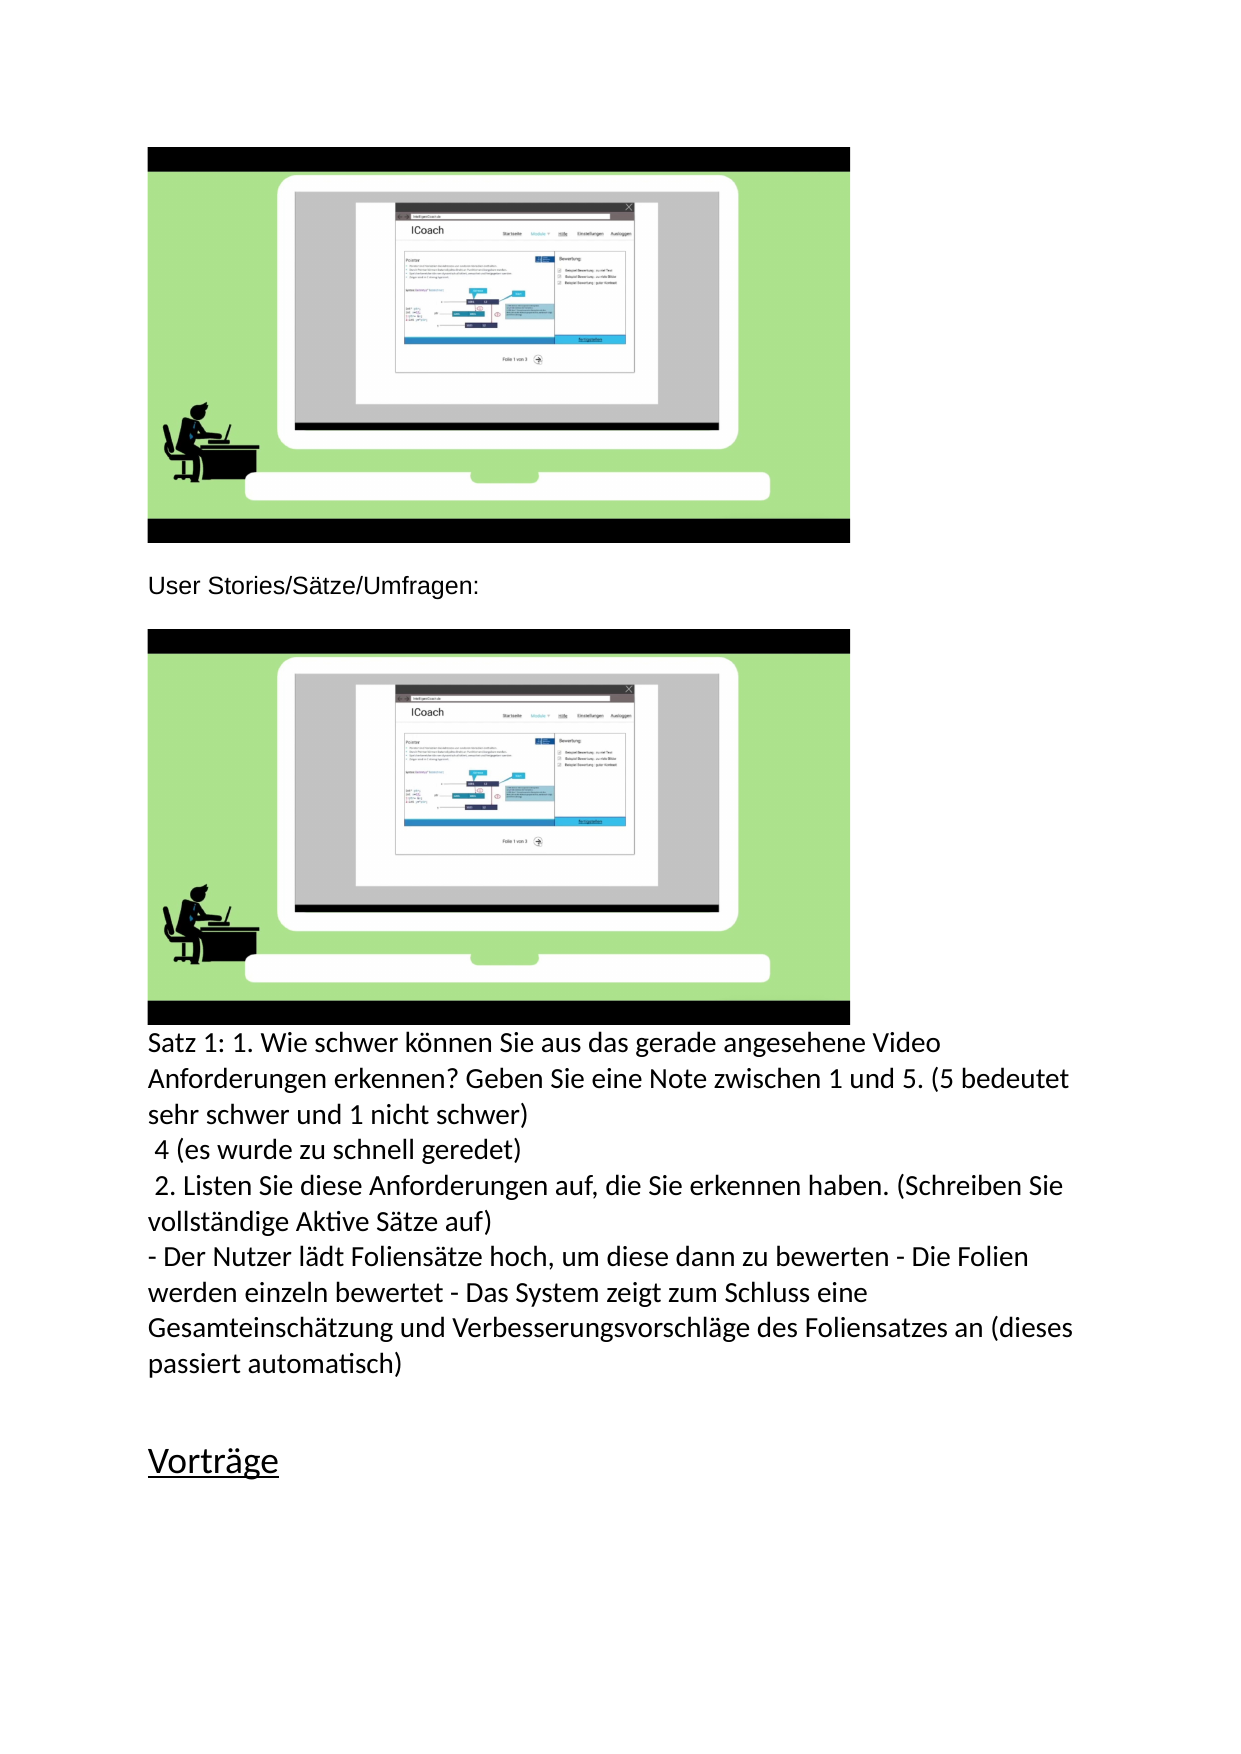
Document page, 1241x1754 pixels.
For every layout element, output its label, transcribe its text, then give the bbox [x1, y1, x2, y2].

text User Stories/Sätze/Umfragen: [148, 571, 1093, 600]
text Satz 1: 1. Wie schwer können Sie aus das gerade angesehene Video Anforderungen erkennen? Geben Sie eine Note zwischen 1 und 5. (5 bedeutet sehr schwer und 1 nicht schwer) [148, 1024, 1093, 1131]
text 4 (es wurde zu schnell geredet) [148, 1131, 1093, 1167]
subtitle Vorträge [148, 1437, 1093, 1483]
text - Der Nutzer lädt Foliensätze hoch, um diese dann zu bewerten - Die Folien werden einzeln bewertet - Das System zeigt zum Schluss eine Gesamteinschätzung und Verbesserungsvorschläge des Foliensatzes an (dieses passiert automatisch) [148, 1238, 1093, 1381]
text 2. Listen Sie diese Anforderungen auf, die Sie erkennen haben. (Schreiben Sie vollständige Aktive Sätze auf) [148, 1167, 1093, 1238]
